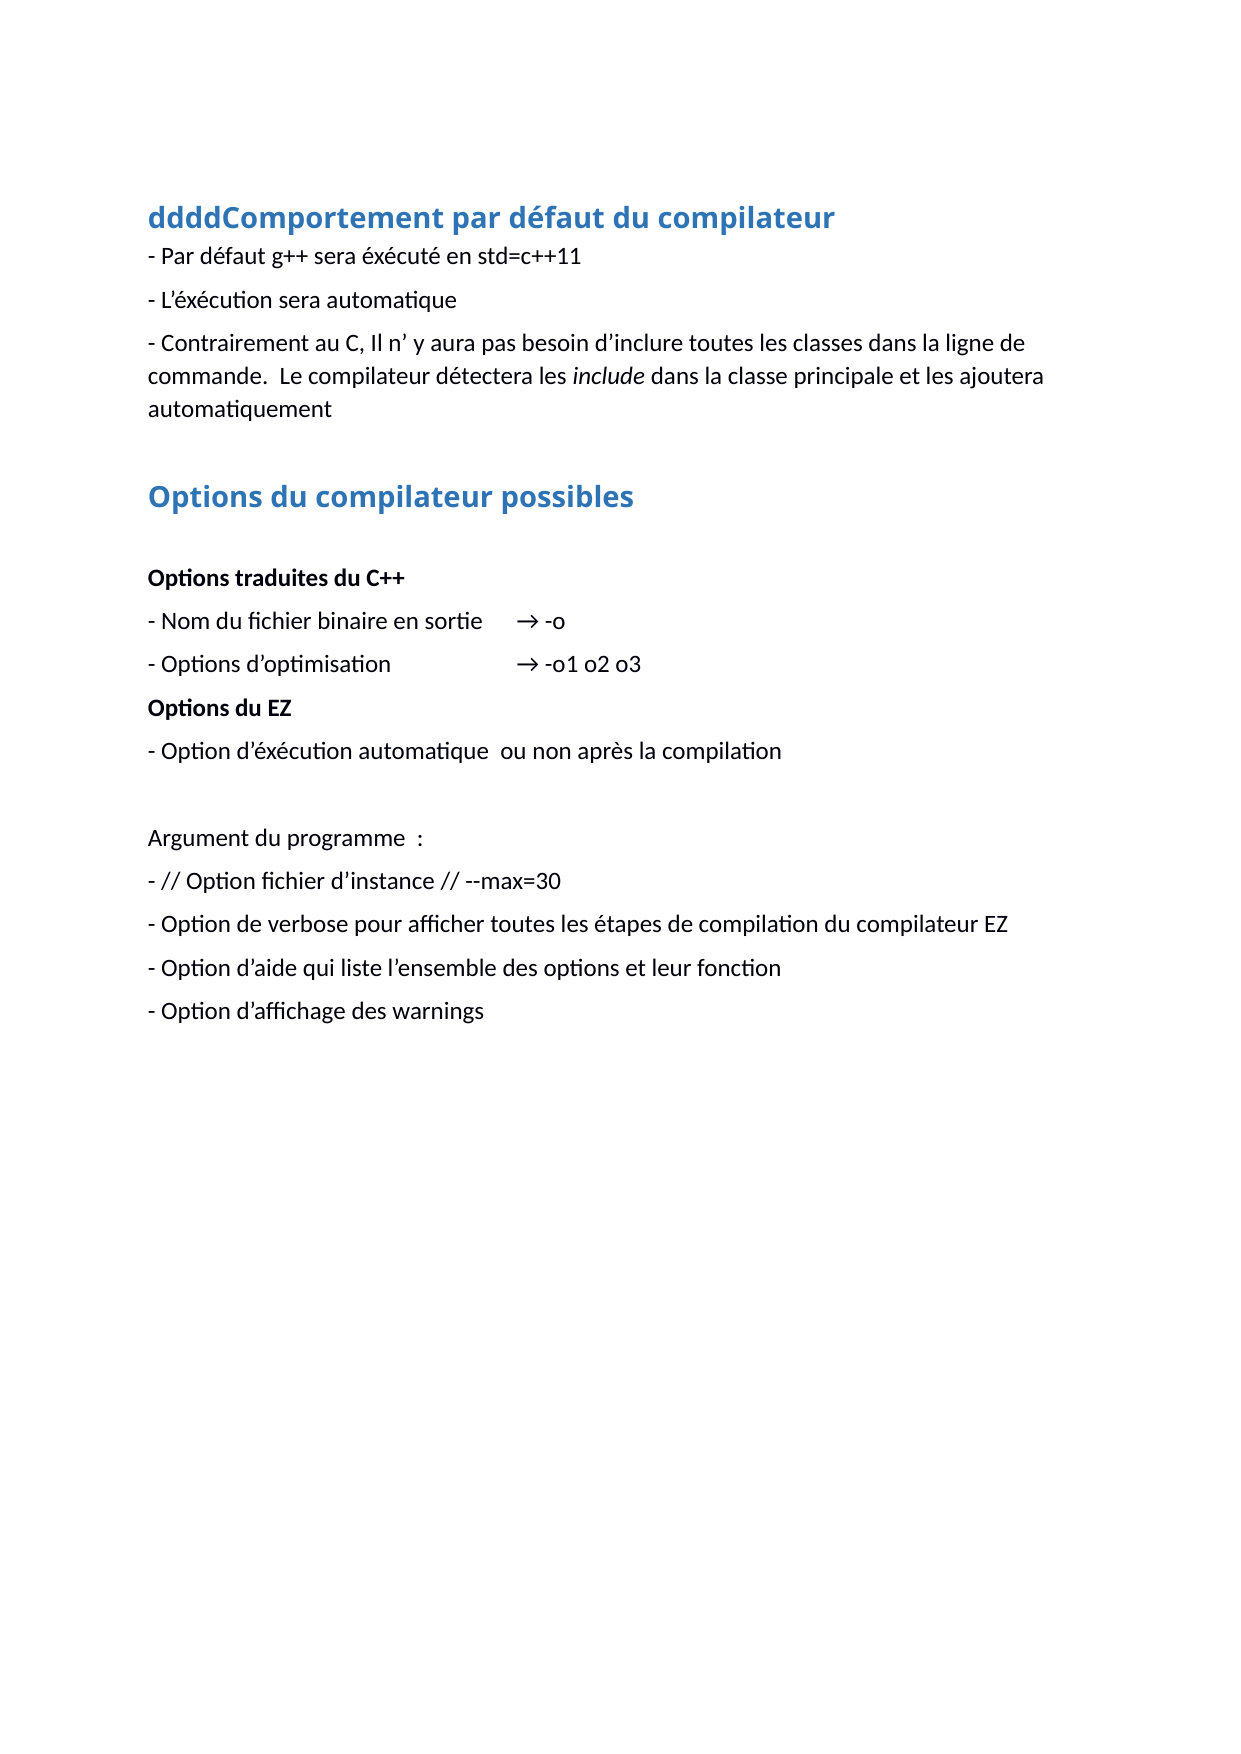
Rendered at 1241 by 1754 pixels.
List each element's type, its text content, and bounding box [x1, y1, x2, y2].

text Argument du programme : [148, 822, 1093, 852]
text - Nom du fichier binaire en sortie → -o [148, 605, 1093, 636]
subtitle Options du compilateur possibles [148, 476, 1093, 516]
text - Par défaut g++ sera éxécuté en std=c++11 [148, 240, 1093, 271]
text - // Option fichier d’instance // --max=30 [148, 865, 1093, 896]
text - Option d’aide qui liste l’ensemble des options et leur fonction [148, 952, 1093, 982]
subtitle ddddComportement par défaut du compilateur [148, 198, 1093, 237]
text Options du EZ [148, 692, 1093, 722]
text - Option d’affichage des warnings [148, 995, 1093, 1026]
text - Contrairement au C, Il n’ y aura pas besoin d’inclure toutes les classes dans la ligne de commande. Le compilateur détectera les include dans la classe principale et les ajoutera automatiquement [148, 327, 1093, 423]
text - Option d’éxécution automatique ou non après la compilation [148, 735, 1093, 766]
text - Options d’optimisation → -o1 o2 o3 [148, 649, 1093, 679]
text Options traduites du C++ [148, 562, 1093, 592]
text - L’éxécution sera automatique [148, 284, 1093, 314]
text - Option de verbose pour afficher toutes les étapes de compilation du compilateur EZ [148, 909, 1093, 939]
